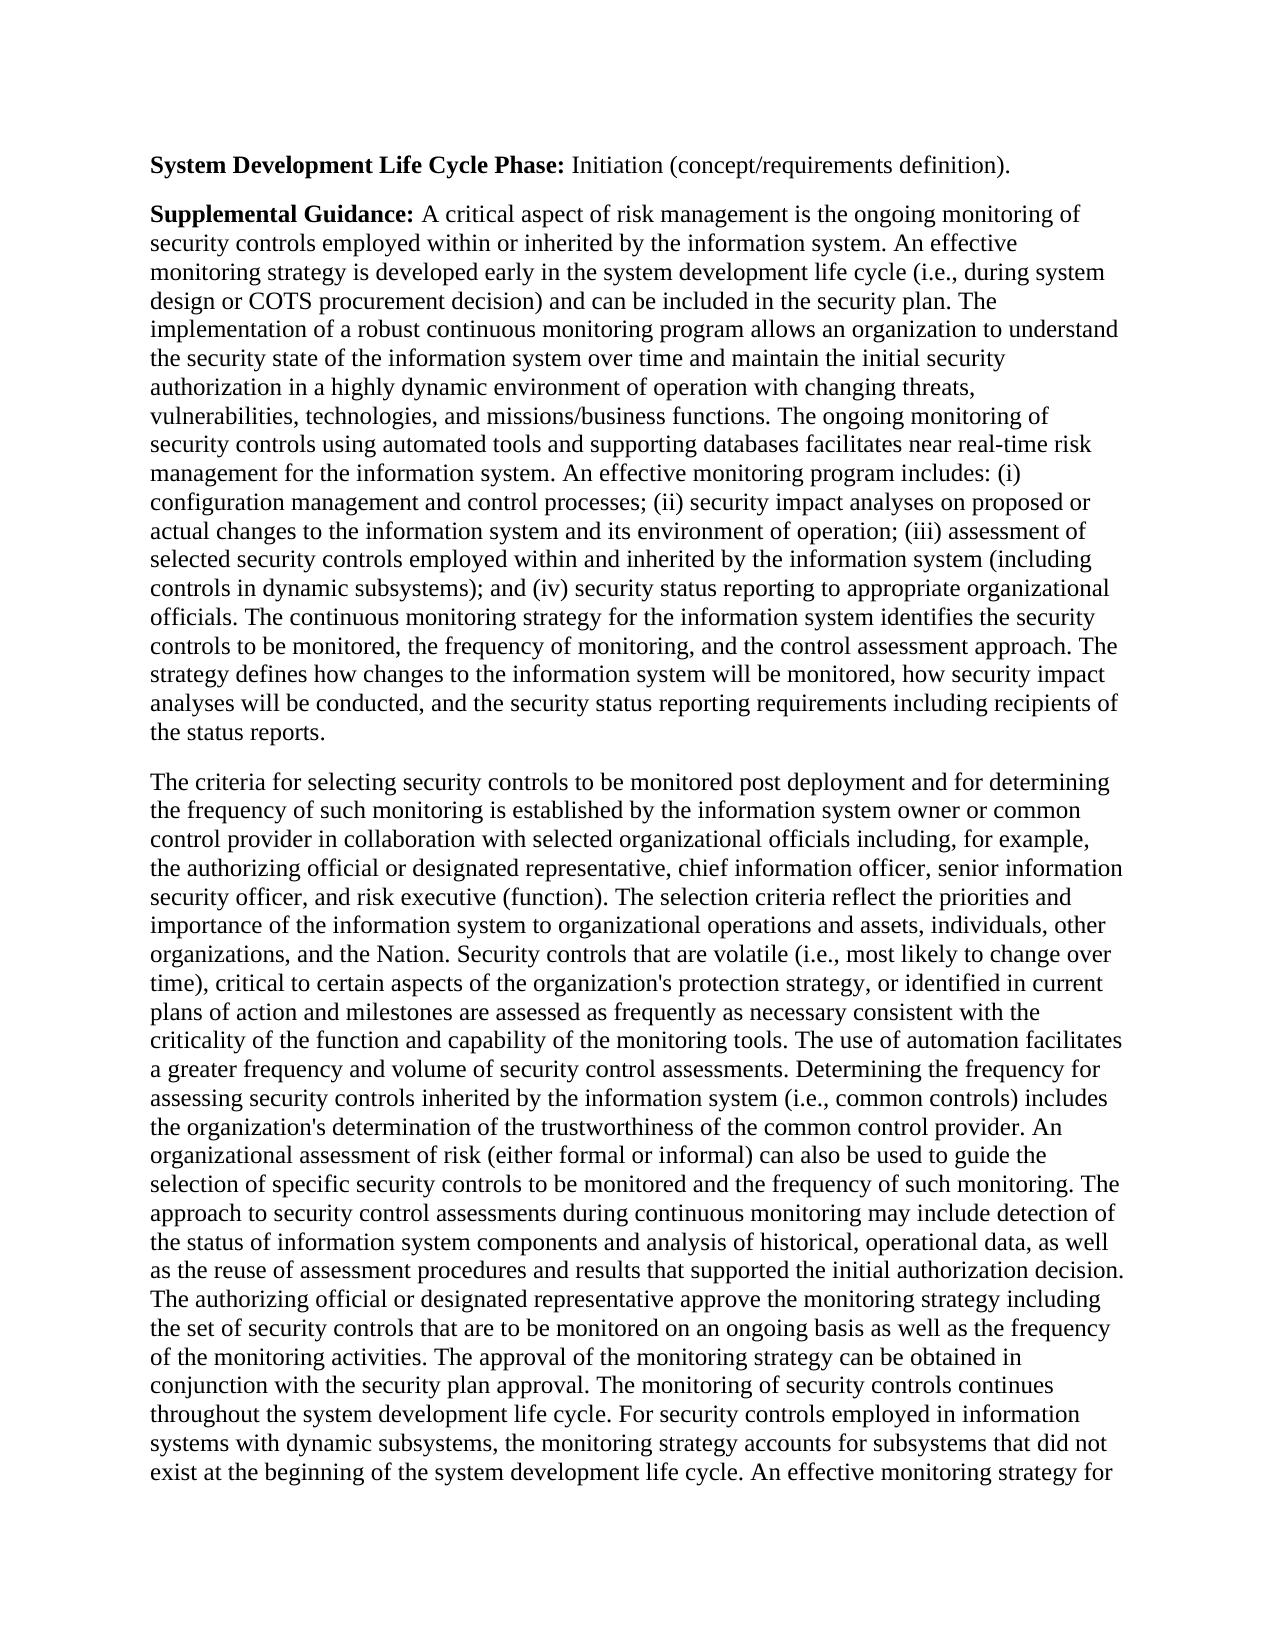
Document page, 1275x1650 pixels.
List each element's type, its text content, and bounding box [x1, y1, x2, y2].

text Supplemental Guidance: A critical aspect of risk management is the ongoing monitoring of security controls employed within or inherited by the information system. An effective monitoring strategy is developed early in the system development life cycle (i.e., during system design or COTS procurement decision) and can be included in the security plan. The implementation of a robust continuous monitoring program allows an organization to understand the security state of the information system over time and maintain the initial security authorization in a highly dynamic environment of operation with changing threats, vulnerabilities, technologies, and missions/business functions. The ongoing monitoring of security controls using automated tools and supporting databases facilitates near real-time risk management for the information system. An effective monitoring program includes: (i) configuration management and control processes; (ii) security impact analyses on proposed or actual changes to the information system and its environment of operation; (iii) assessment of selected security controls employed within and inherited by the information system (including controls in dynamic subsystems); and (iv) security status reporting to appropriate organizational officials. The continuous monitoring strategy for the information system identifies the security controls to be monitored, the frequency of monitoring, and the control assessment approach. The strategy defines how changes to the information system will be monitored, how security impact analyses will be conducted, and the security status reporting requirements including recipients of the status reports. [150, 199, 1125, 746]
text System Development Life Cycle Phase: Initiation (concept/requirements definition). [150, 150, 1125, 179]
text The criteria for selecting security controls to be monitored post deployment and for determining the frequency of such monitoring is established by the information system owner or common control provider in collaboration with selected organizational officials including, for example, the authorizing official or designated representative, chief information officer, senior information security officer, and risk executive (function). The selection criteria reflect the priorities and importance of the information system to organizational operations and assets, individuals, other organizations, and the Nation. Security controls that are volatile (i.e., most likely to change over time), critical to certain aspects of the organization's protection strategy, or identified in current plans of action and milestones are assessed as frequently as necessary consistent with the criticality of the function and capability of the monitoring tools. The use of automation facilitates a greater frequency and volume of security control assessments. Determining the frequency for assessing security controls inherited by the information system (i.e., common controls) includes the organization's determination of the trustworthiness of the common control provider. An organizational assessment of risk (either formal or informal) can also be used to guide the selection of specific security controls to be monitored and the frequency of such monitoring. The approach to security control assessments during continuous monitoring may include detection of the status of information system components and analysis of historical, operational data, as well as the reuse of assessment procedures and results that supported the initial authorization decision. The authorizing official or designated representative approve the monitoring strategy including the set of security controls that are to be monitored on an ongoing basis as well as the frequency of the monitoring activities. The approval of the monitoring strategy can be obtained in conjunction with the security plan approval. The monitoring of security controls continues throughout the system development life cycle. For security controls employed in information systems with dynamic subsystems, the monitoring strategy accounts for subsystems that did not exist at the beginning of the system development life cycle. An effective monitoring strategy for [150, 767, 1125, 1485]
